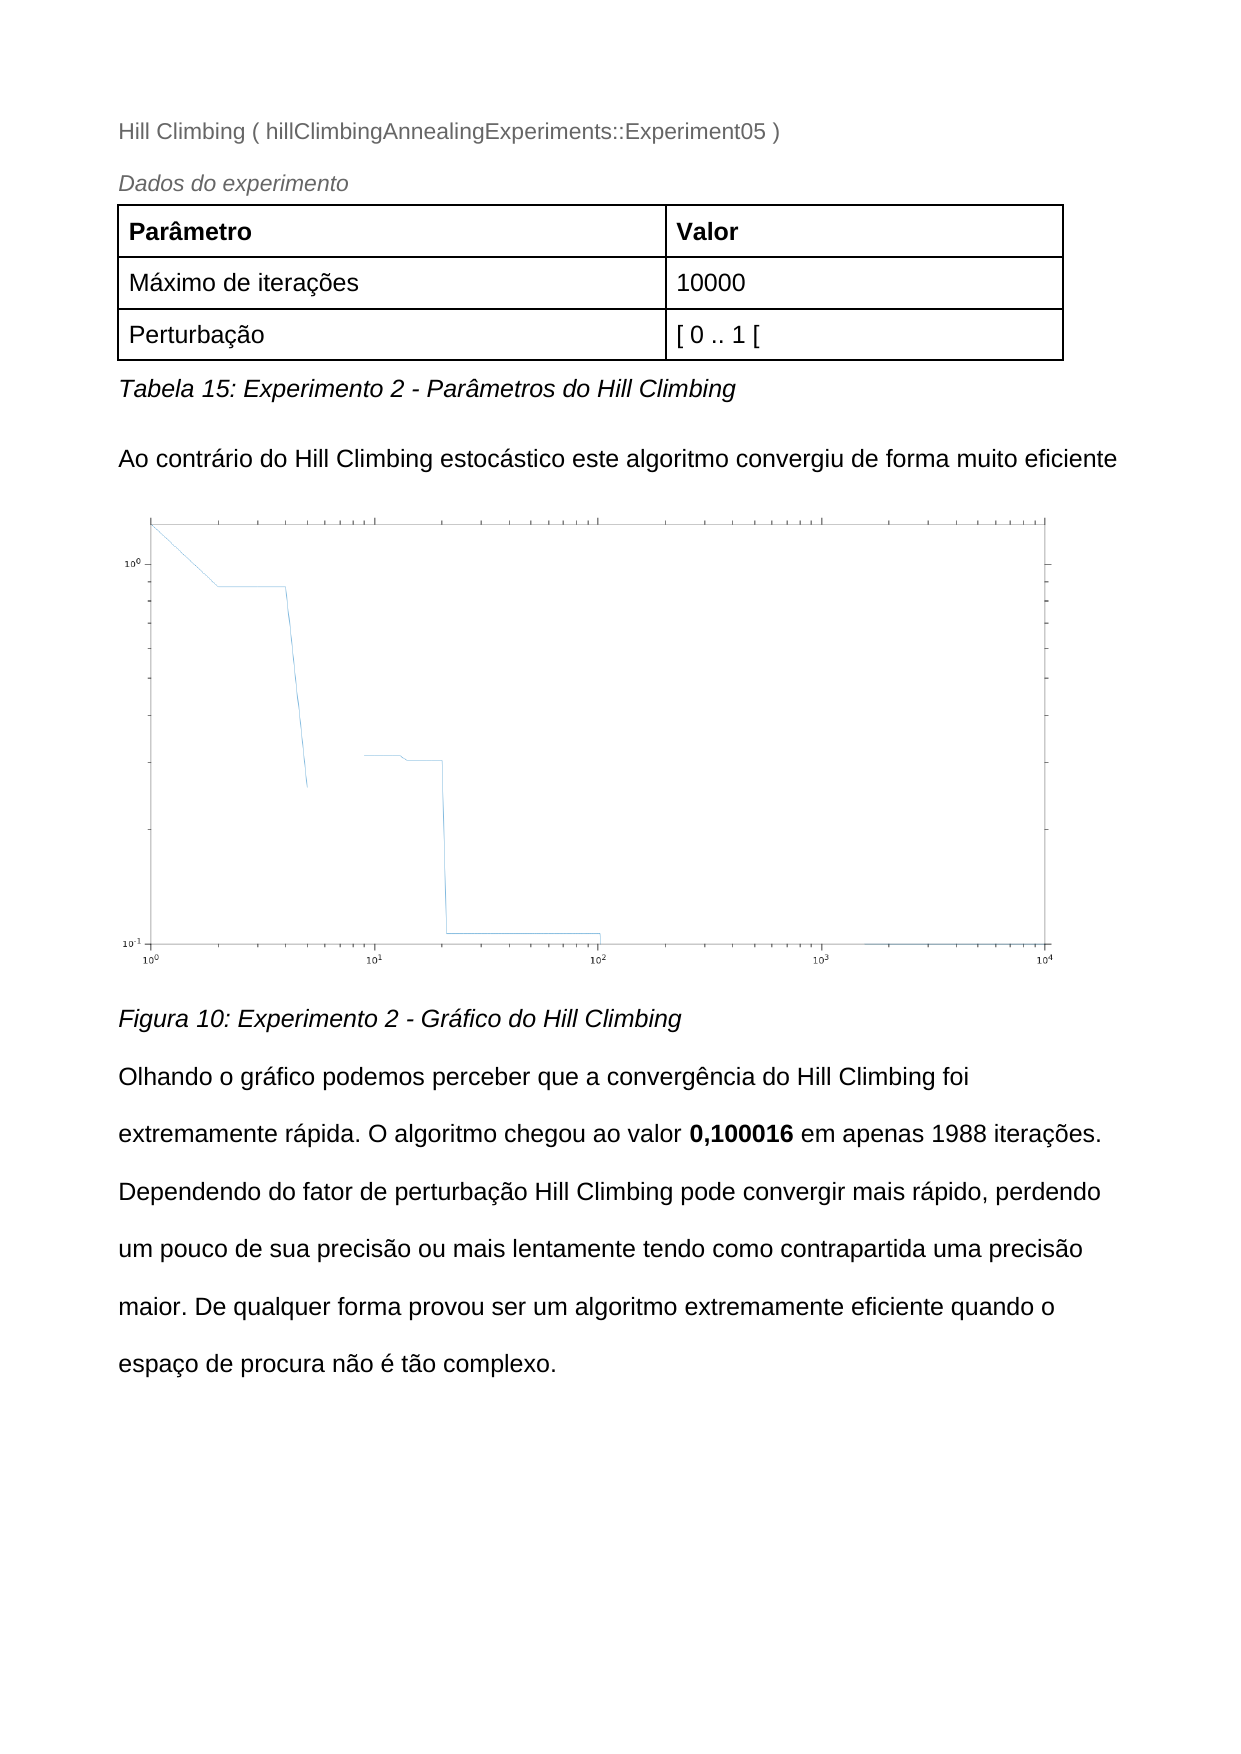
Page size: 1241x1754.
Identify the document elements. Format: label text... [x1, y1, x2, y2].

text Tabela 15: Experimento 2 - Parâmetros do Hill Climbing [118, 374, 1122, 402]
subtitle Hill Climbing ( hillClimbingAnnealingExperiments::Experiment05 ) [118, 118, 1122, 144]
table_cell Máximo de iterações [119, 258, 665, 307]
table_cell [ 0 .. 1 [ [667, 310, 1062, 359]
table_header Valor [667, 206, 1062, 256]
table_cell 10000 [667, 258, 1062, 307]
subtitle Dados do experimento [118, 169, 1122, 196]
text Ao contrário do Hill Climbing estocástico este algoritmo convergiu de forma muito eficiente [118, 444, 1122, 472]
text Dependendo do fator de perturbação Hill Climbing pode convergir mais rápido, perdendo um pouco de sua precisão ou mais lentamente tendo como contrapartida uma precisão maior. De qualquer forma provou ser um algoritmo extremamente eficiente quando o espaço de procura não é tão complexo. [118, 1177, 1122, 1378]
text Figura 10: Experimento 2 - Gráfico do Hill Climbing [118, 970, 1059, 1033]
text Olhando o gráfico podemos perceber que a convergência do Hill Climbing foi extremamente rápida. O algoritmo chegou ao valor 0,100016 em apenas 1988 iterações. [118, 1062, 1122, 1148]
table_header Parâmetro [119, 206, 665, 256]
picture [118, 513, 1059, 970]
table_cell Perturbação [119, 310, 665, 359]
